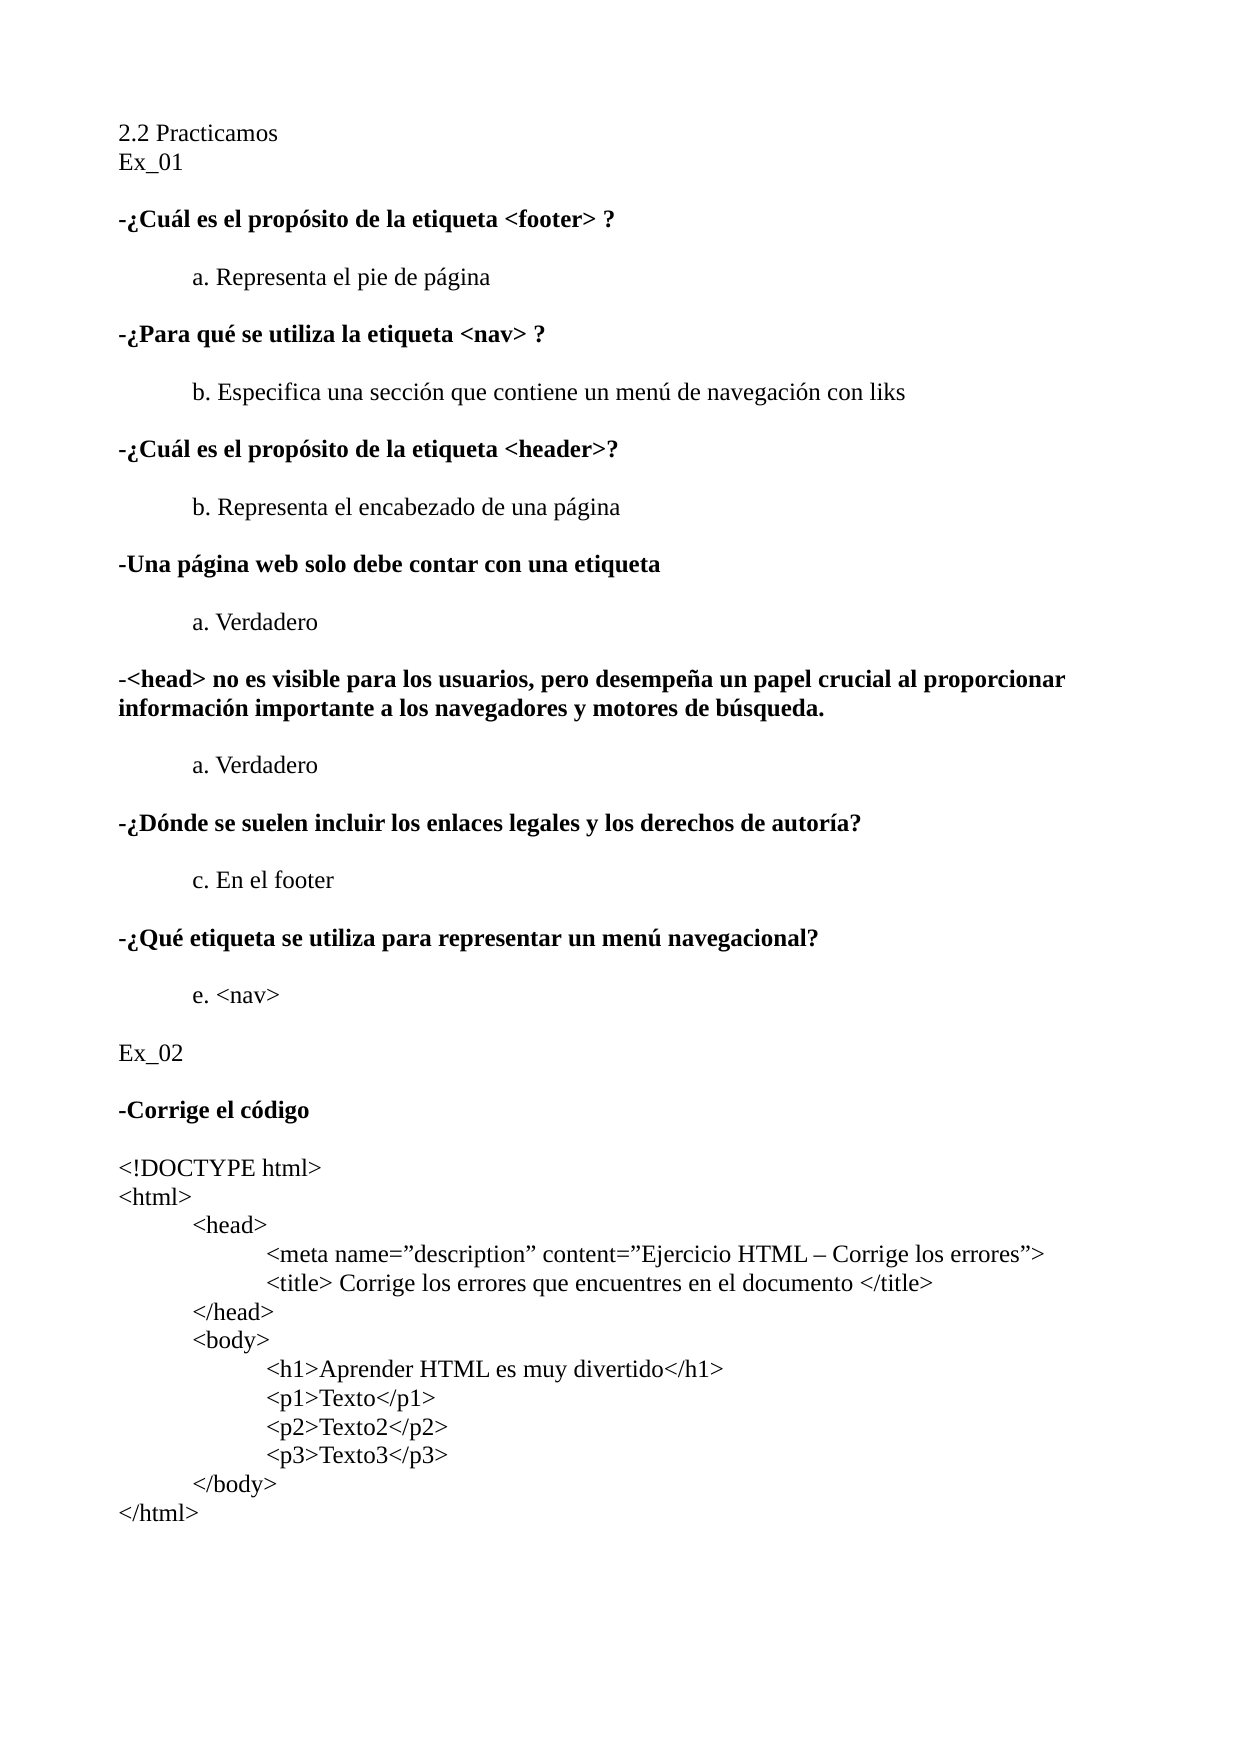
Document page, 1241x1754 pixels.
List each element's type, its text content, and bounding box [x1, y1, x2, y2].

text -<head> no es visible para los usuarios, pero desempeña un papel crucial al proporcionar [118, 664, 1122, 693]
text -¿Para qué se utiliza la etiqueta <nav> ? [118, 319, 1122, 348]
text c. En el footer [118, 866, 1122, 894]
text -Una página web solo debe contar con una etiqueta [118, 549, 1122, 578]
text b. Especifica una sección que contiene un menú de navegación con liks [118, 377, 1122, 406]
text a. Verdadero [118, 607, 1122, 636]
text <meta name=”description” content=”Ejercicio HTML – Corrige los errores”> [118, 1239, 1122, 1268]
text <!DOCTYPE html> [118, 1153, 1122, 1182]
text -Corrige el código [118, 1096, 1122, 1124]
text <h1>Aprender HTML es muy divertido</h1> [118, 1354, 1122, 1383]
text información importante a los navegadores y motores de búsqueda. [118, 693, 1122, 722]
text a. Representa el pie de página [118, 262, 1122, 291]
text -¿Cuál es el propósito de la etiqueta <header>? [118, 434, 1122, 463]
text -¿Cuál es el propósito de la etiqueta <footer> ? [118, 204, 1122, 233]
text 2.2 Practicamos [118, 118, 1122, 147]
text -¿Qué etiqueta se utiliza para representar un menú navegacional? [118, 923, 1122, 952]
text <p2>Texto2</p2> [118, 1412, 1122, 1441]
text -¿Dónde se suelen incluir los enlaces legales y los derechos de autoría? [118, 808, 1122, 837]
text <title> Corrige los errores que encuentres en el documento </title> [118, 1268, 1122, 1297]
text </html> [118, 1498, 1122, 1527]
text <head> [118, 1211, 1122, 1239]
text <p1>Texto</p1> [118, 1383, 1122, 1412]
text e. <nav> [118, 981, 1122, 1009]
text <body> [118, 1326, 1122, 1354]
text <p3>Texto3</p3> [118, 1441, 1122, 1469]
text </body> [118, 1469, 1122, 1498]
text b. Representa el encabezado de una página [118, 492, 1122, 521]
text Ex_02 [118, 1038, 1122, 1067]
text </head> [118, 1297, 1122, 1326]
text <html> [118, 1182, 1122, 1211]
text Ex_01 [118, 147, 1122, 176]
text a. Verdadero [118, 751, 1122, 779]
